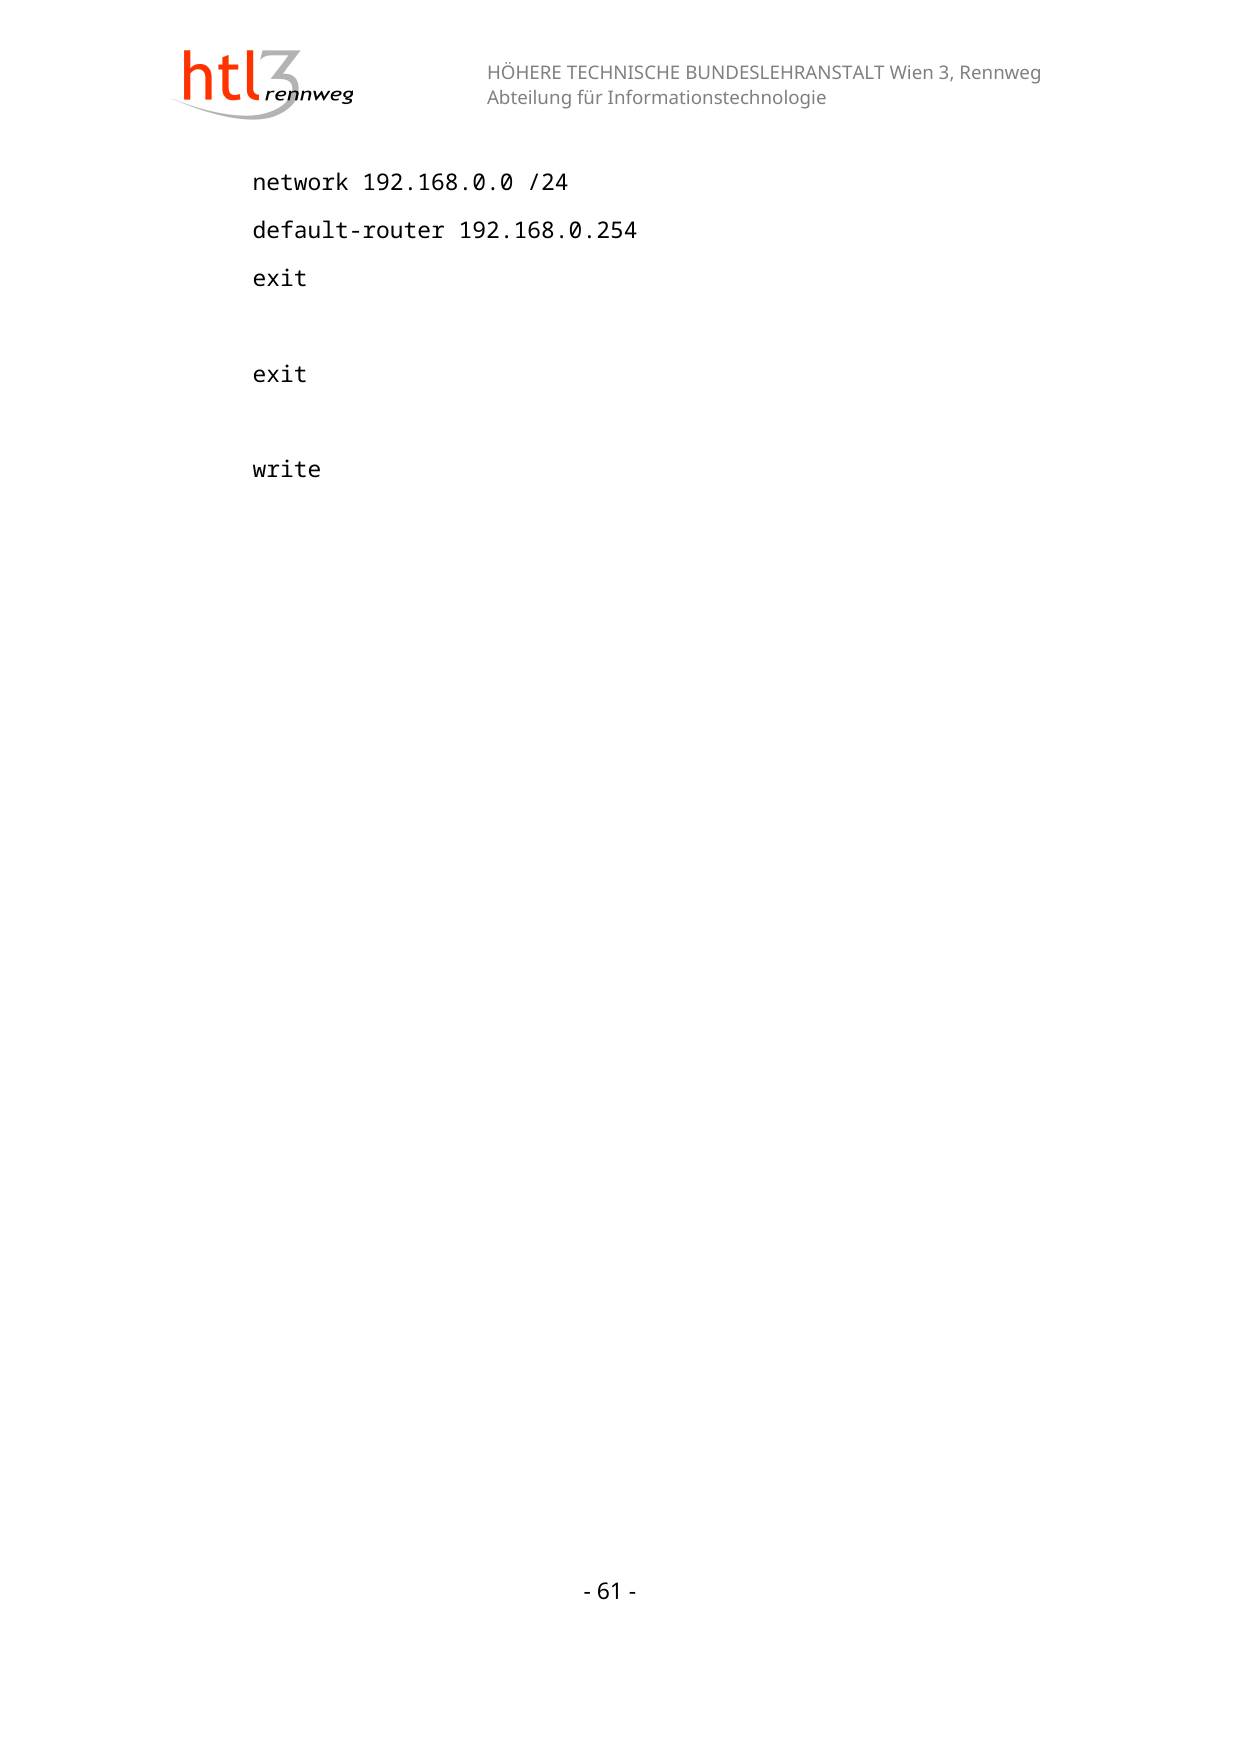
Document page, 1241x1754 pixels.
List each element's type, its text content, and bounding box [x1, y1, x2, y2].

text exit [252, 357, 1092, 389]
text network 192.168.0.0 /24 [252, 166, 1092, 197]
text write [252, 453, 1092, 484]
picture [171, 50, 353, 120]
text exit [252, 262, 1092, 293]
text default-router 192.168.0.254 [252, 214, 1092, 245]
